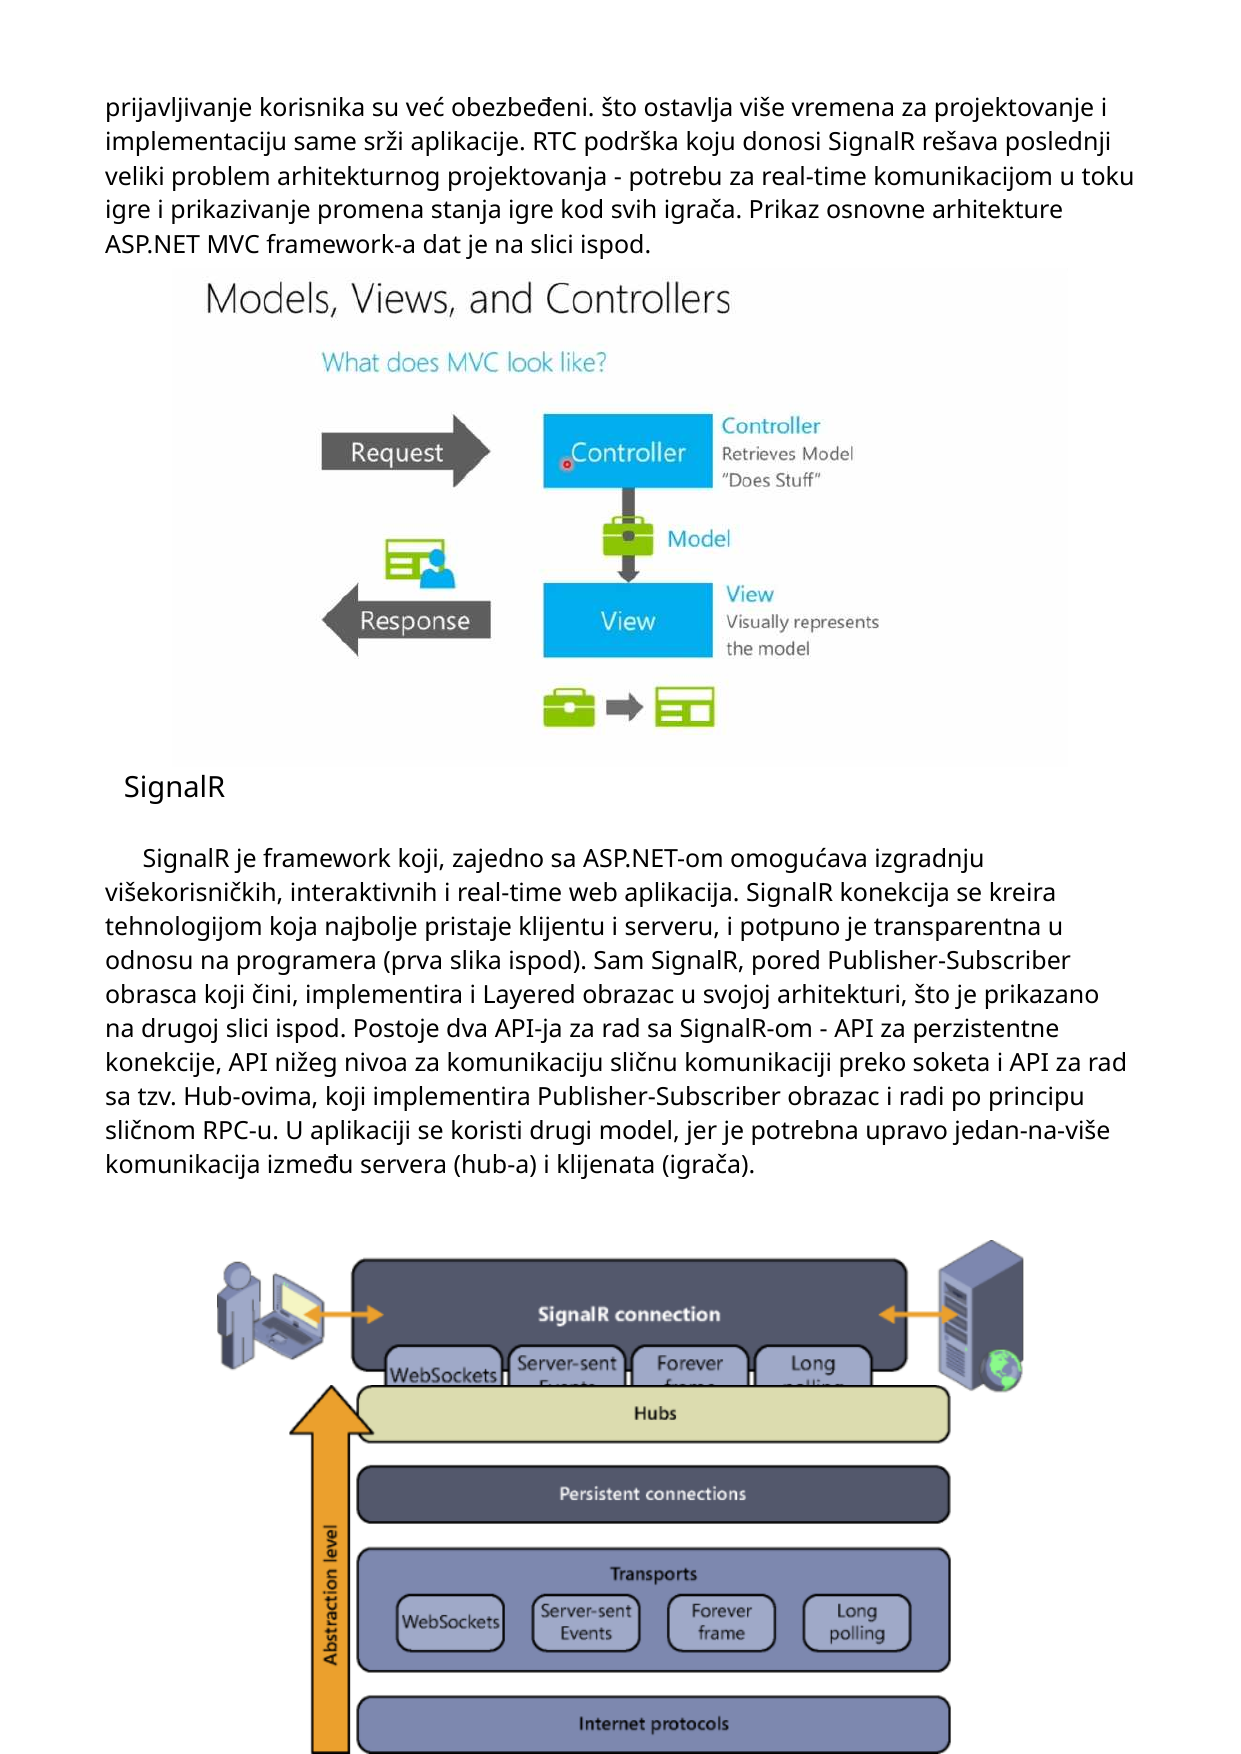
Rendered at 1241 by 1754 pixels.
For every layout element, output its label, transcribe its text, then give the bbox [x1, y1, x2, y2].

picture [172, 268, 1068, 767]
text SignalR [105, 260, 1136, 806]
picture [217, 1240, 1024, 1754]
text SignalR je framework koji, zajedno sa ASP.NET-om omogućava izgradnju višekorisničkih, interaktivnih i real-time web aplikacija. SignalR konekcija se kreira tehnologijom koja najbolje pristaje klijentu i serveru, i potpuno je transparentna u odnosu na programera (prva slika ispod). Sam SignalR, pored Publisher-Subscriber obrasca koji čini, implementira i Layered obrazac u svojoj arhitekturi, što je prikazano na drugoj slici ispod. Postoje dva API-ja za rad sa SignalR-om - API za perzistentne konekcije, API nižeg nivoa za komunikaciju sličnu komunikaciji preko soketa i API za rad sa tzv. Hub-ovima, koji implementira Publisher-Subscriber obrazac i radi po principu sličnom RPC-u. U aplikaciji se koristi drugi model, jer je potrebna upravo jedan-na-više komunikacija između servera (hub-a) i klijenata (igrača). [105, 840, 1136, 1181]
text prijavljivanje korisnika su već obezbeđeni. što ostavlja više vremena za projektovanje i implementaciju same srži aplikacije. RTC podrška koju donosi SignalR rešava poslednji veliki problem arhitekturnog projektovanja - potrebu za real-time komunikacijom u toku igre i prikazivanje promena stanja igre kod svih igrača. Prikaz osnovne arhitekture ASP.NET MVC framework-a dat je na slici ispod. [105, 90, 1136, 260]
